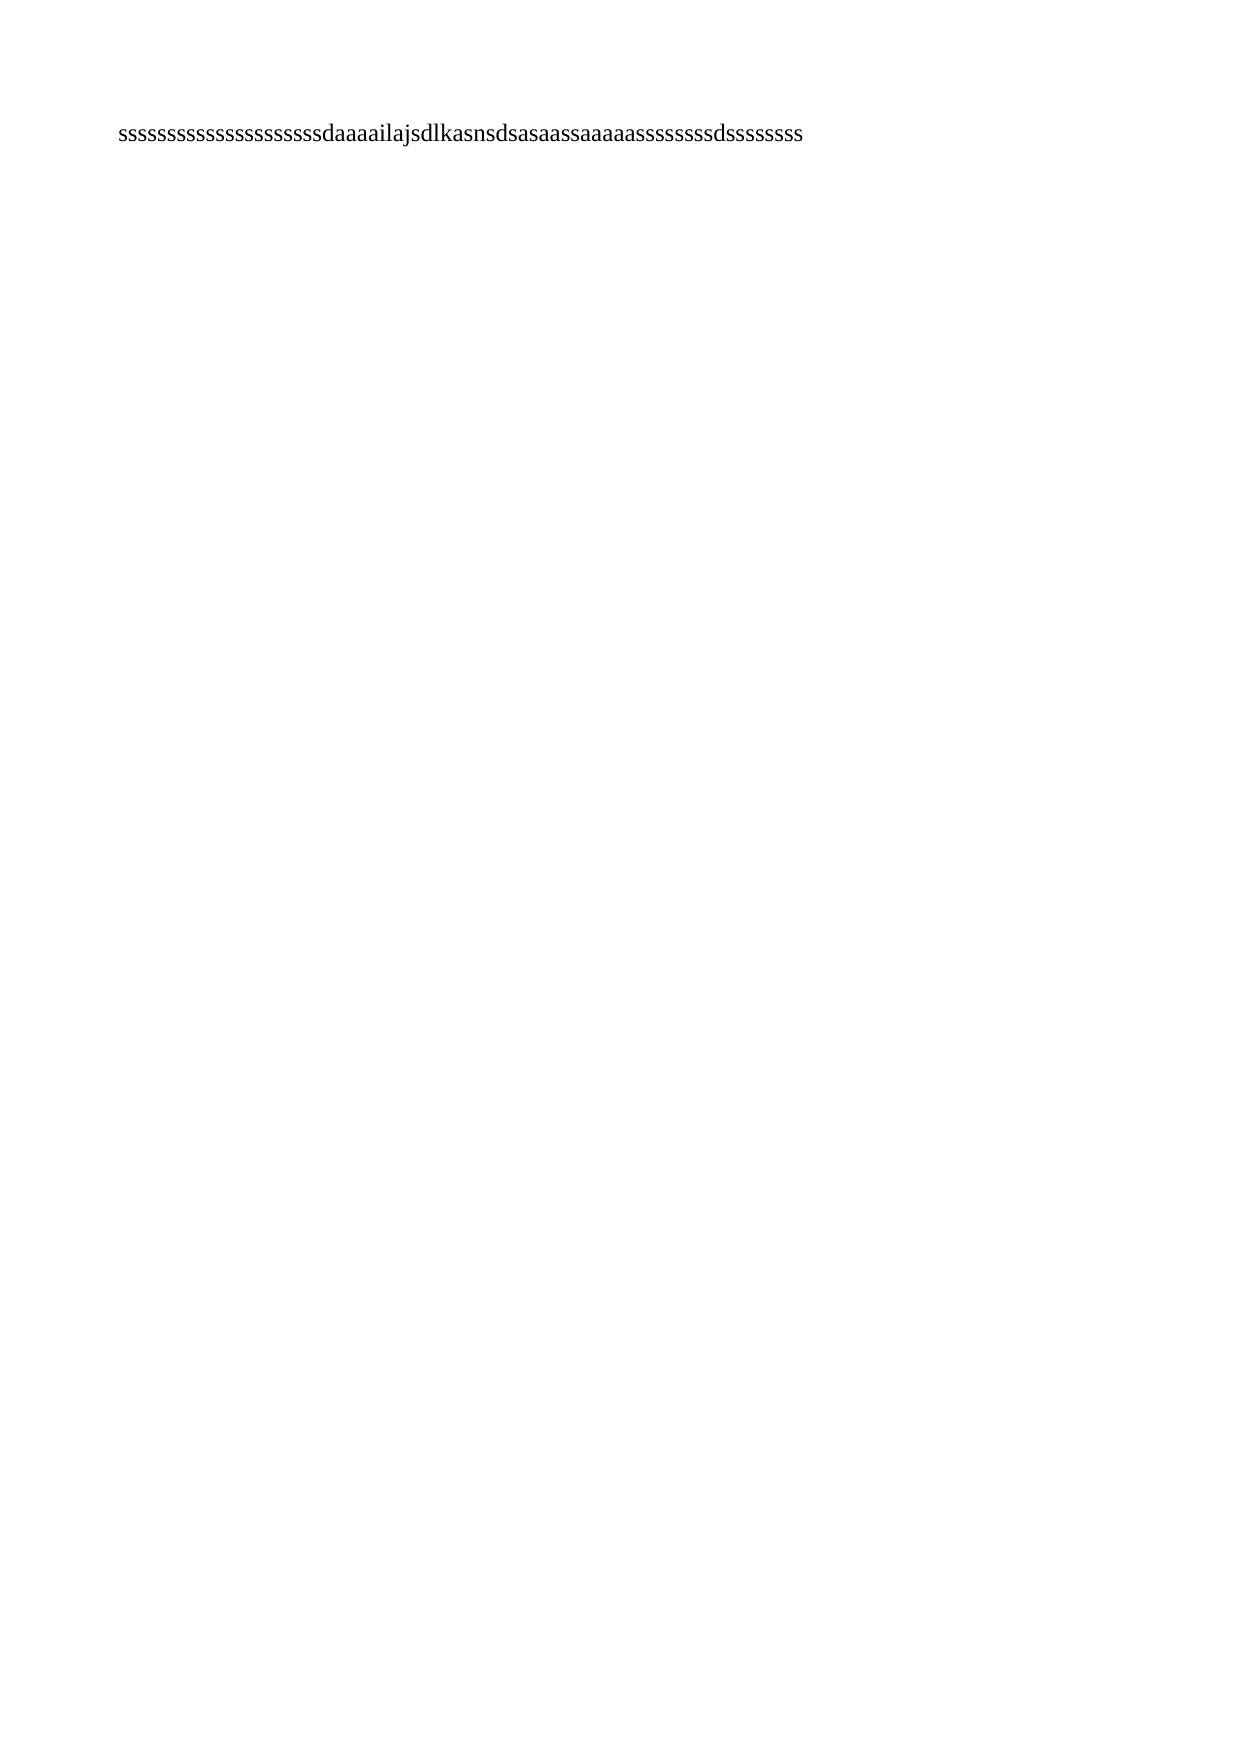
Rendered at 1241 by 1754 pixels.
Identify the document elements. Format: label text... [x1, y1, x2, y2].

text sssssssssssssssssssssdaaaailajsdlkasnsdsasaassaaaaassssssssdssssssss [118, 118, 1122, 147]
